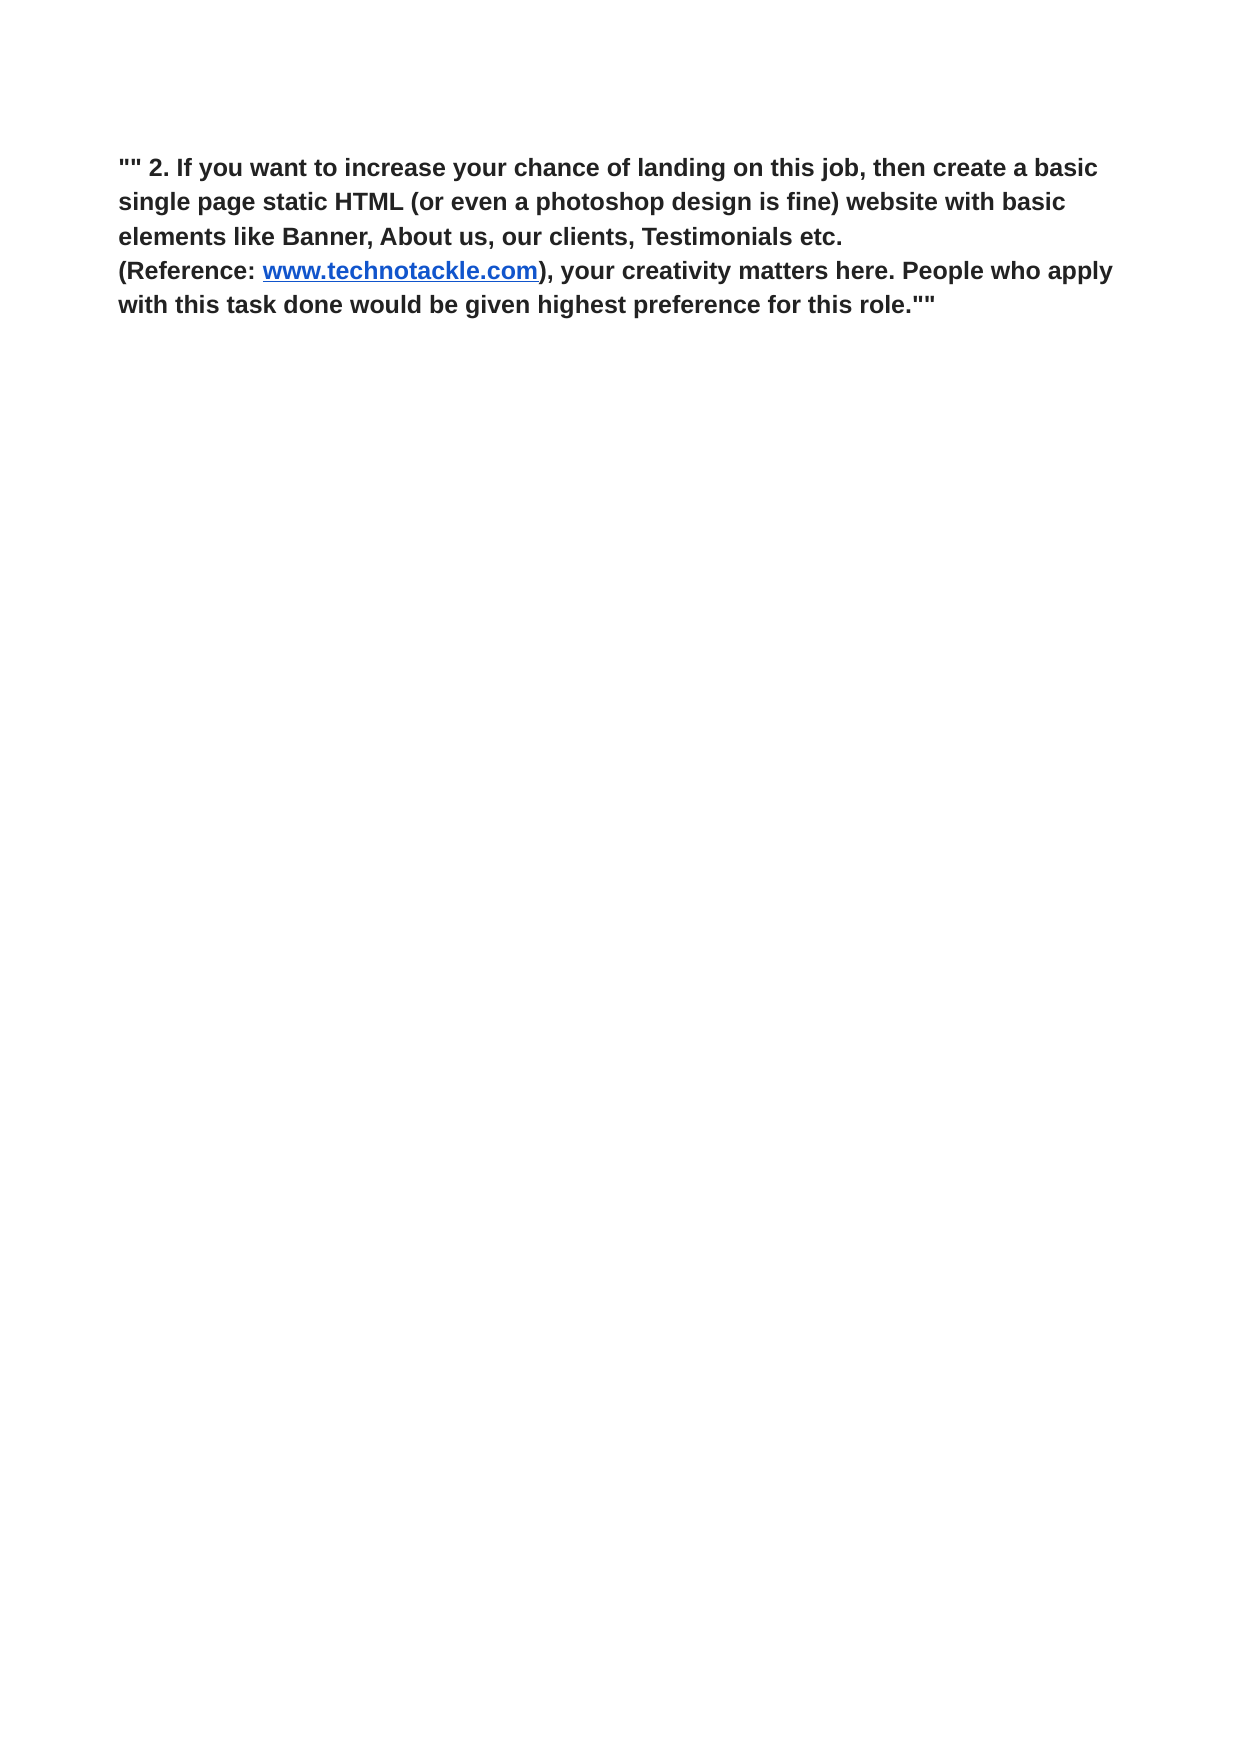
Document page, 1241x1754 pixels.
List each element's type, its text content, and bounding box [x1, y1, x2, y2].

text "" 2. If you want to increase your chance of landing on this job, then create a basic single page static HTML (or even a photoshop design is fine) website with basic elements like Banner, About us, our clients, Testimonials etc. (Reference: www.technotackle.com), your creativity matters here. People who apply with this task done would be given highest preference for this role."" [118, 118, 1122, 319]
